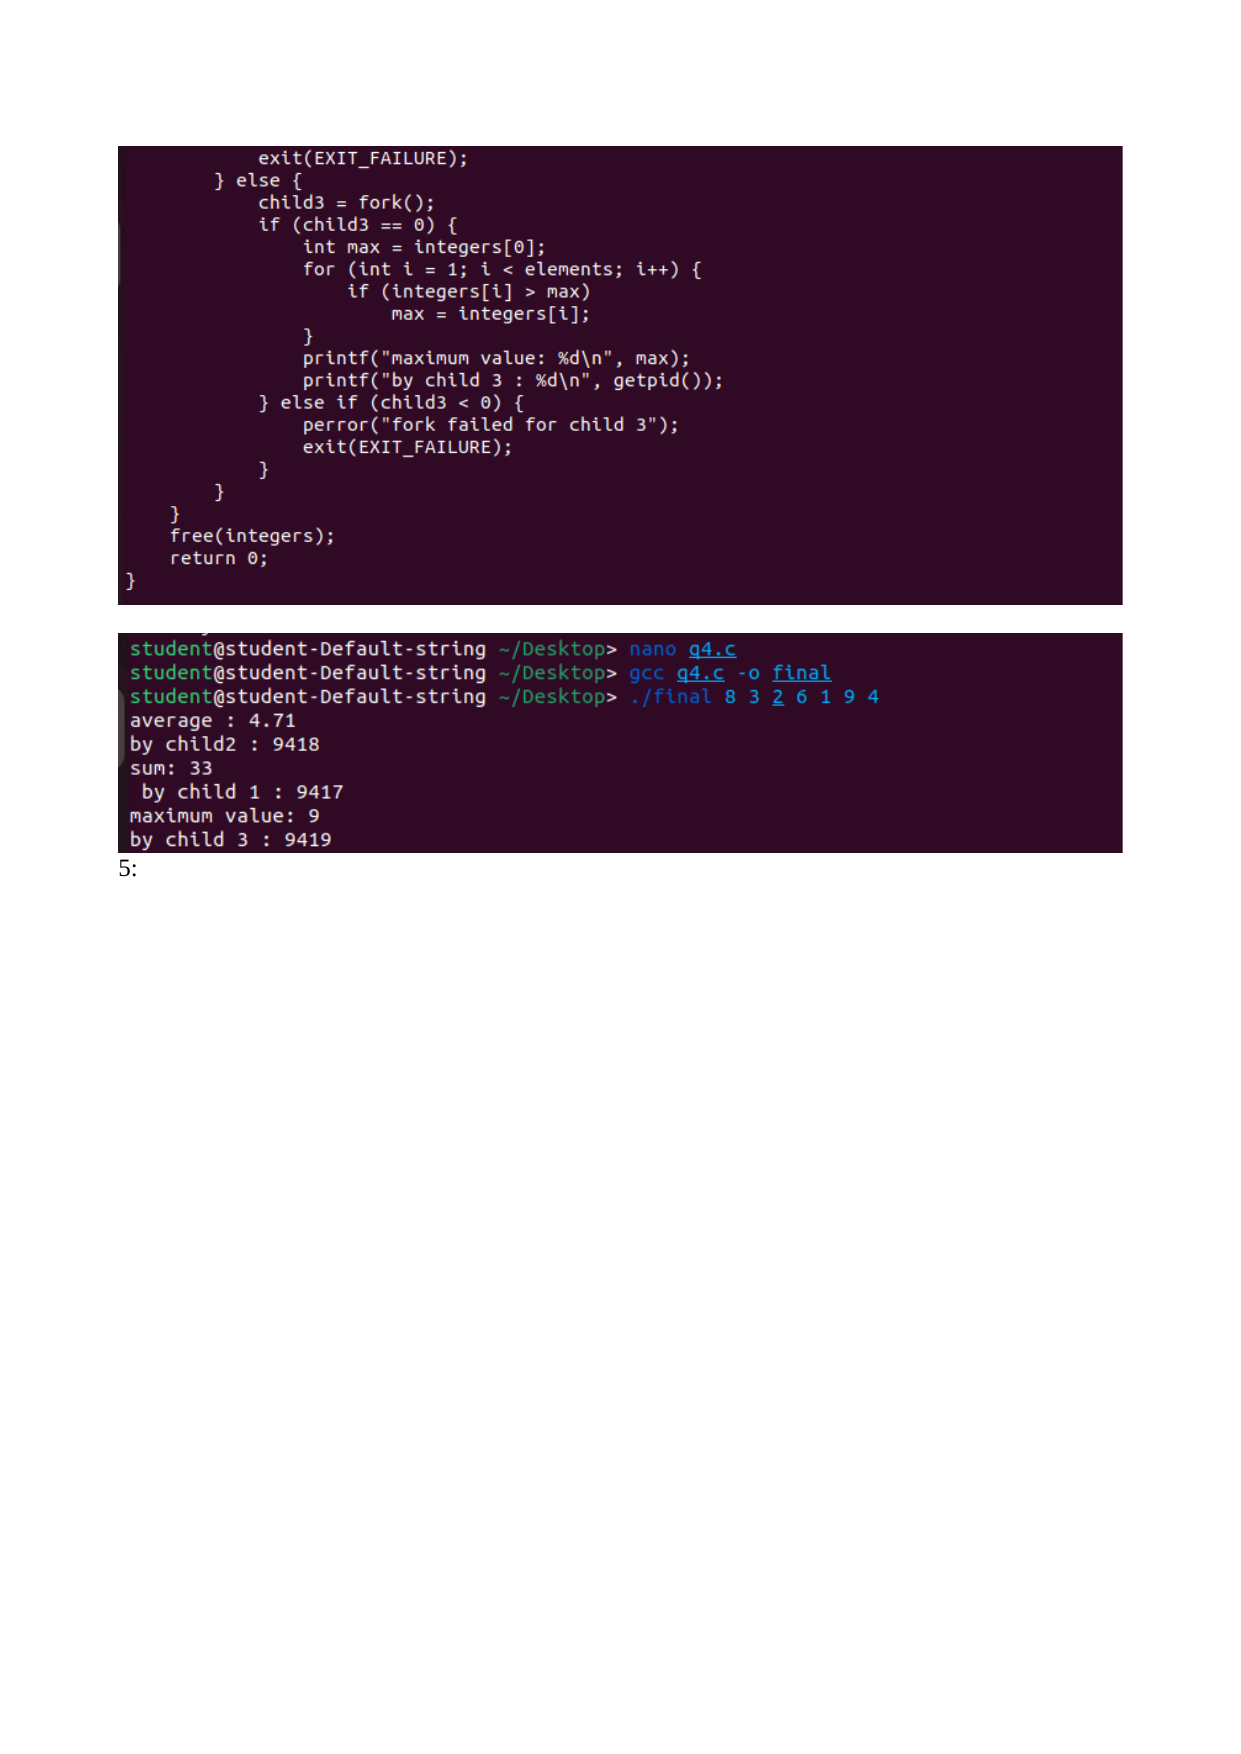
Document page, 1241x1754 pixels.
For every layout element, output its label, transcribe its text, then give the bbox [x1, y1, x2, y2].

picture [118, 146, 1123, 605]
text 5: [118, 853, 1122, 881]
picture [118, 633, 1123, 853]
